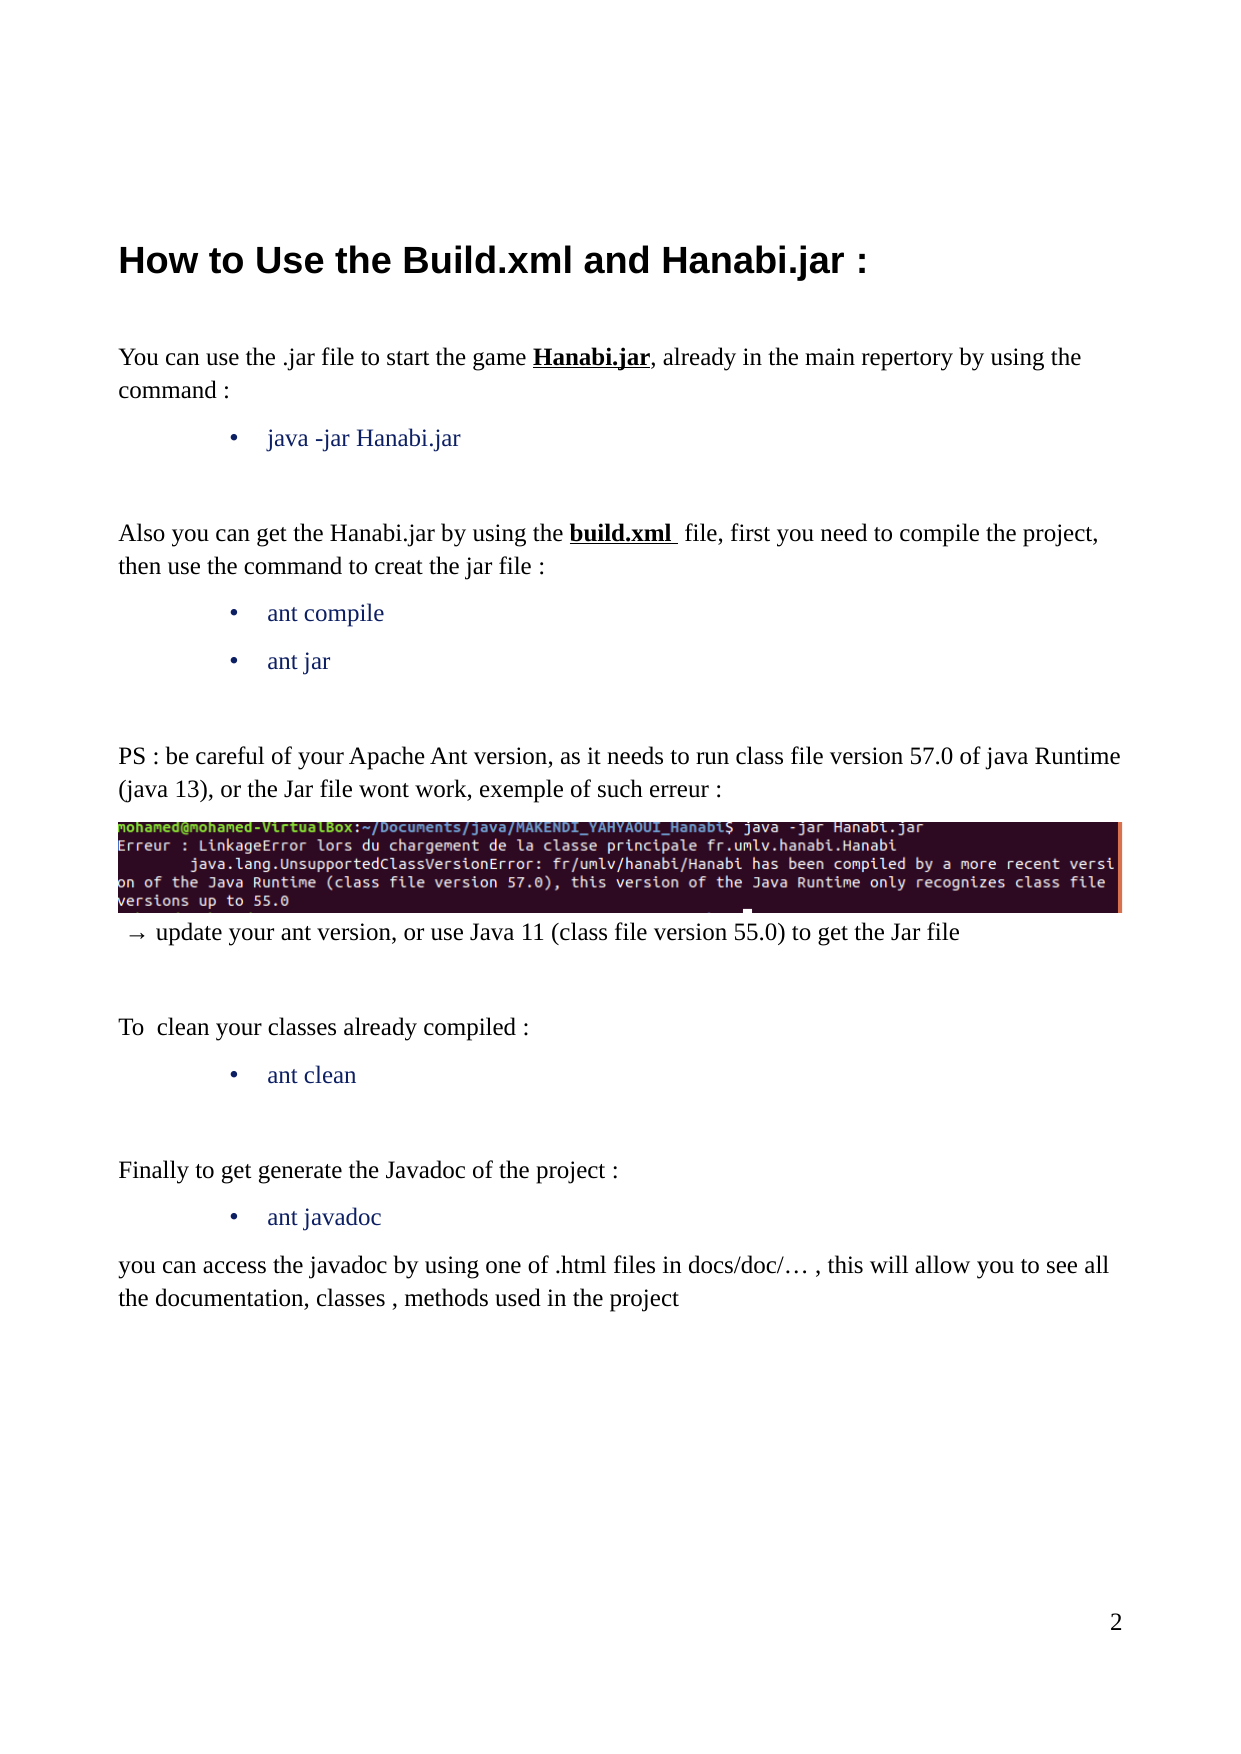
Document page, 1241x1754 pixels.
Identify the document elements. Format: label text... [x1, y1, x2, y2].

list ant javadoc [229, 1202, 1122, 1231]
list ant clean [229, 1060, 1122, 1088]
list ant jar [229, 646, 1122, 675]
text → update your ant version, or use Java 11 (class file version 55.0) to get the Jar file [118, 913, 1122, 946]
text Finally to get generate the Javadoc of the project : [118, 1155, 1122, 1184]
text PS : be careful of your Apache Ant version, as it needs to run class file version 57.0 of java Runtime (java 13), or the Jar file wont work, exemple of such erreur : [118, 741, 1122, 803]
text You can use the .jar file to start the game Hanabi.jar, already in the main repertory by using the command : [118, 342, 1122, 404]
picture [118, 822, 1123, 913]
list ant compile [229, 598, 1122, 627]
list java -jar Hanabi.jar [229, 423, 1122, 451]
text you can access the javadoc by using one of .html files in docs/doc/… , this will allow you to see all the documentation, classes , methods used in the project [118, 1250, 1122, 1312]
text To clean your classes already compiled : [118, 1012, 1122, 1041]
subtitle How to Use the Build.xml and Hanabi.jar : [118, 238, 1122, 282]
text Also you can get the Hanabi.jar by using the build.xml file, first you need to compile the project, then use the command to creat the jar file : [118, 518, 1122, 580]
